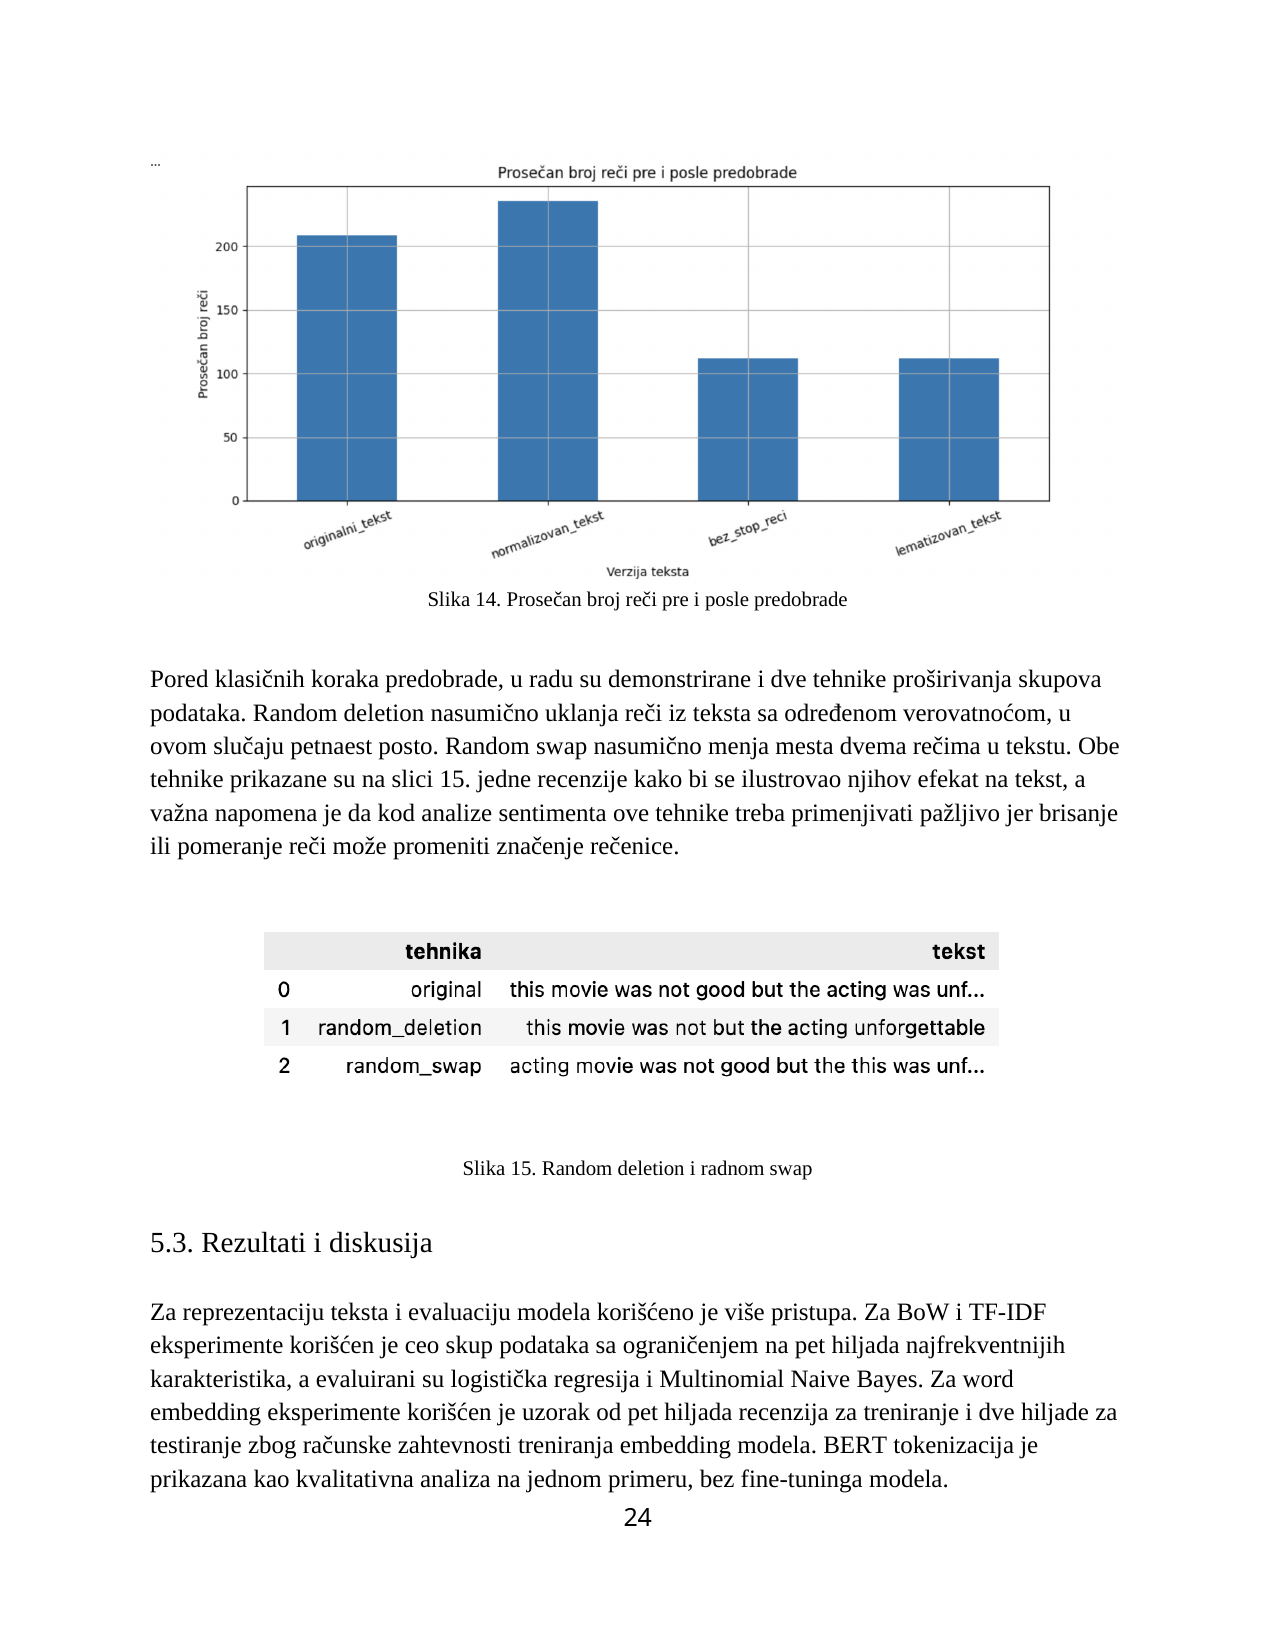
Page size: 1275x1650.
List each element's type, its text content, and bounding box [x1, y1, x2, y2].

text Slika 14. Prosečan broj reči pre i posle predobrade [150, 583, 1125, 611]
subtitle 5.3. Rezultati i diskusija [150, 1225, 1125, 1259]
text Za reprezentaciju teksta i evaluaciju modela korišćeno je više pristupa. Za BoW i TF-IDF eksperimente korišćen je ceo skup podataka sa ograničenjem na pet hiljada najfrekventnijih karakteristika, a evaluirani su logistička regresija i Multinomial Naive Bayes. Za word embedding eksperimente korišćen je uzorak od pet hiljada recenzija za treniranje i dve hiljade za testiranje zbog računske zahtevnosti treniranja embedding modela. BERT tokenizacija je prikazana kao kvalitativna analiza na jednom primeru, bez fine-tuninga modela. [150, 1297, 1125, 1493]
text Slika 15. Random deletion i radnom swap [150, 1156, 1125, 1180]
text Pored klasičnih koraka predobrade, u radu su demonstrirane i dve tehnike proširivanja skupova podataka. Random deletion nasumično uklanja reči iz teksta sa određenom verovatnoćom, u ovom slučaju petnaest posto. Random swap nasumično menja mesta dvema rečima u tekstu. Obe tehnike prikazane su na slici 15. jedne recenzije kako bi se ilustrovao njihov efekat na tekst, a važna napomena je da kod analize sentimenta ove tehnike treba primenjivati pažljivo jer brisanje ili pomeranje reči može promeniti značenje rečenice. [150, 664, 1125, 860]
